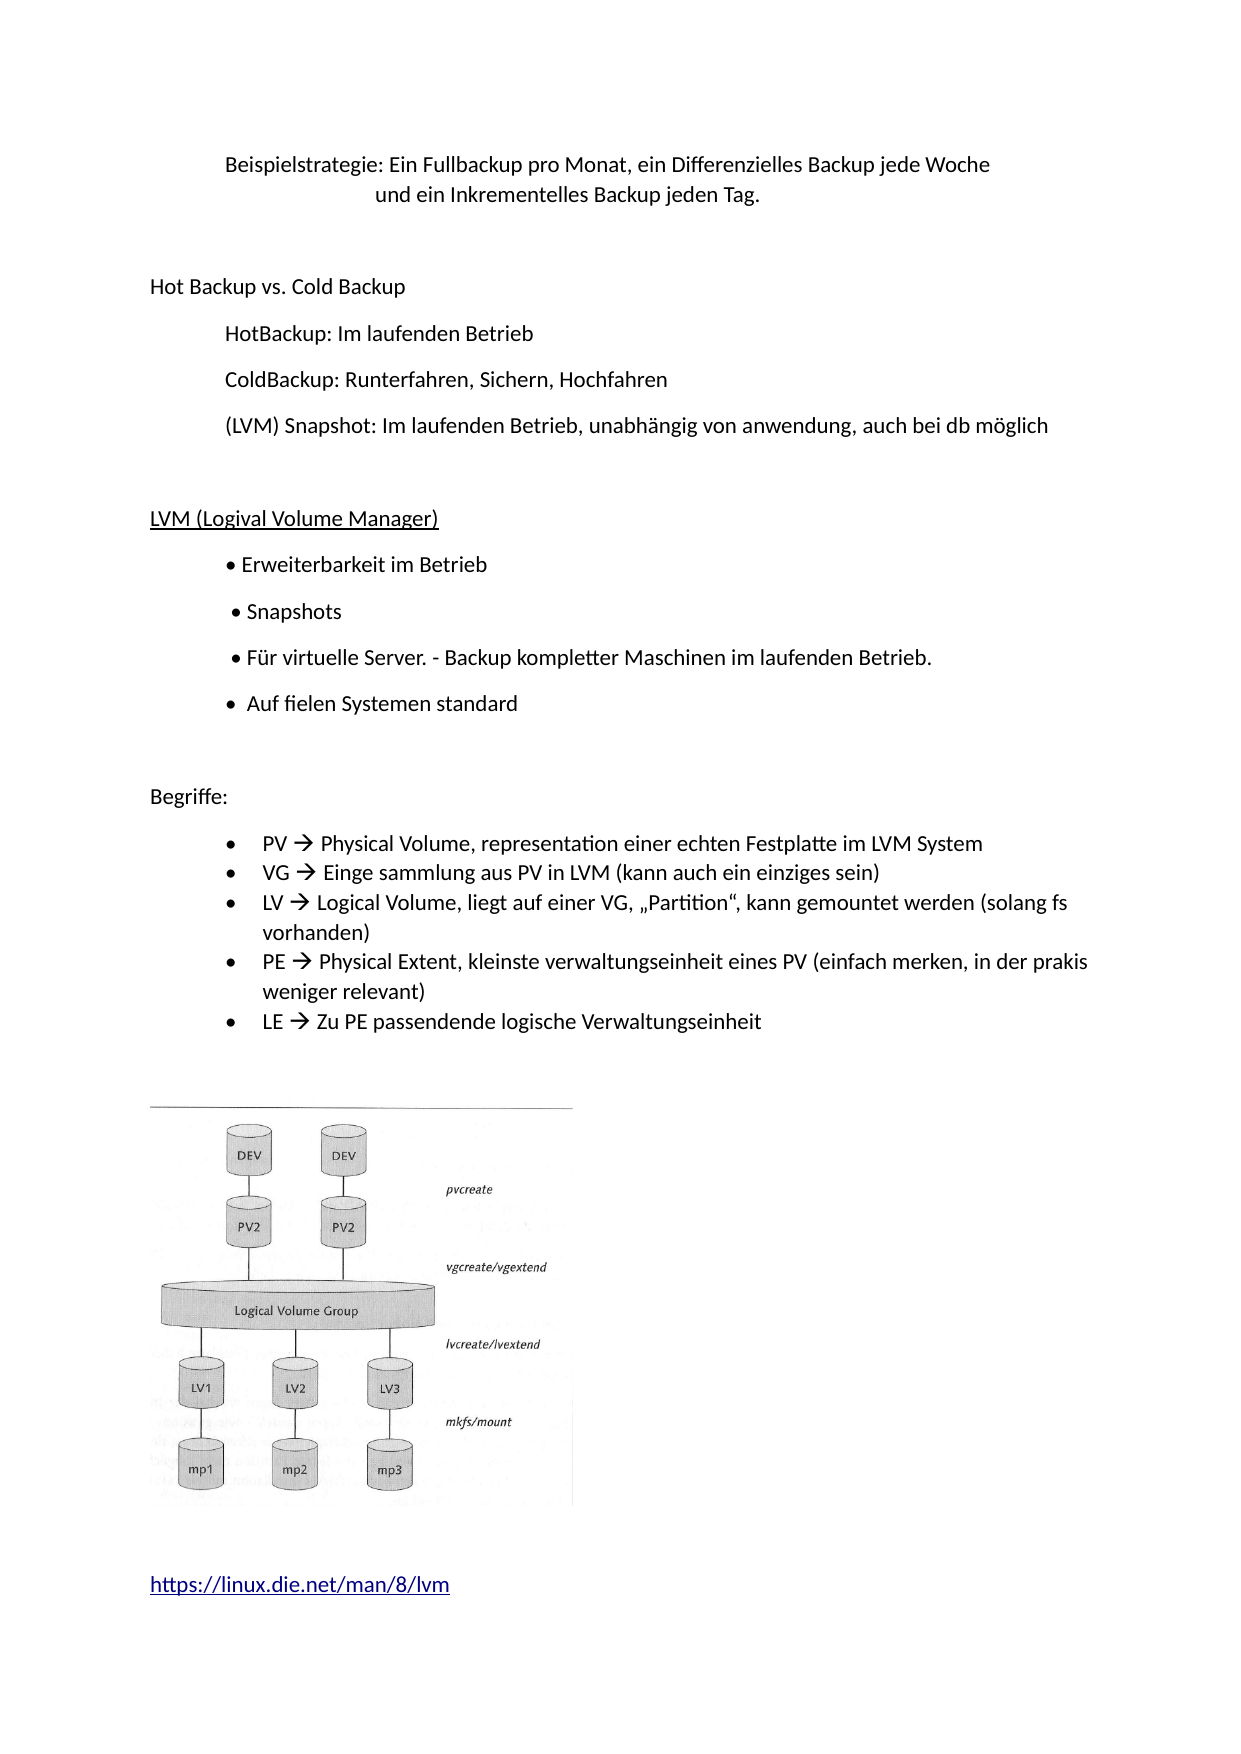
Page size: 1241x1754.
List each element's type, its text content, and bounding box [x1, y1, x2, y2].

list LV  Logical Volume, liegt auf einer VG, „Partition“, kann gemountet werden (solang fs vorhanden) [225, 888, 1090, 946]
list PV  Physical Volume, representation einer echten Festplatte im LVM System [225, 829, 1090, 857]
text HotBackup: Im laufenden Betrieb [150, 319, 1090, 347]
text LVM (Logival Volume Manager) [150, 504, 1090, 532]
text • Für virtuelle Server. - Backup kompletter Maschinen im laufenden Betrieb. [225, 643, 1090, 671]
text ColdBackup: Runterfahren, Sichern, Hochfahren [150, 365, 1090, 393]
list LE  Zu PE passendende logische Verwaltungseinheit [225, 1007, 1090, 1035]
text • Auf fielen Systemen standard [150, 689, 1090, 718]
text Beispielstrategie: Ein Fullbackup pro Monat, ein Differenzielles Backup jede Woche und ein Inkrementelles Backup jeden Tag. [150, 150, 1090, 208]
text Hot Backup vs. Cold Backup [150, 272, 1090, 300]
text • Snapshots [150, 597, 1090, 625]
text Begriffe: [150, 782, 1090, 810]
text • Erweiterbarkeit im Betrieb [150, 551, 1090, 578]
text (LVM) Snapshot: Im laufenden Betrieb, unabhängig von anwendung, auch bei db möglich [150, 411, 1090, 439]
text https://linux.die.net/man/8/lvm [150, 1570, 1090, 1598]
list VG  Einge sammlung aus PV in LVM (kann auch ein einziges sein) [225, 858, 1090, 886]
list PE  Physical Extent, kleinste verwaltungseinheit eines PV (einfach merken, in der prakis weniger relevant) [225, 947, 1090, 1005]
